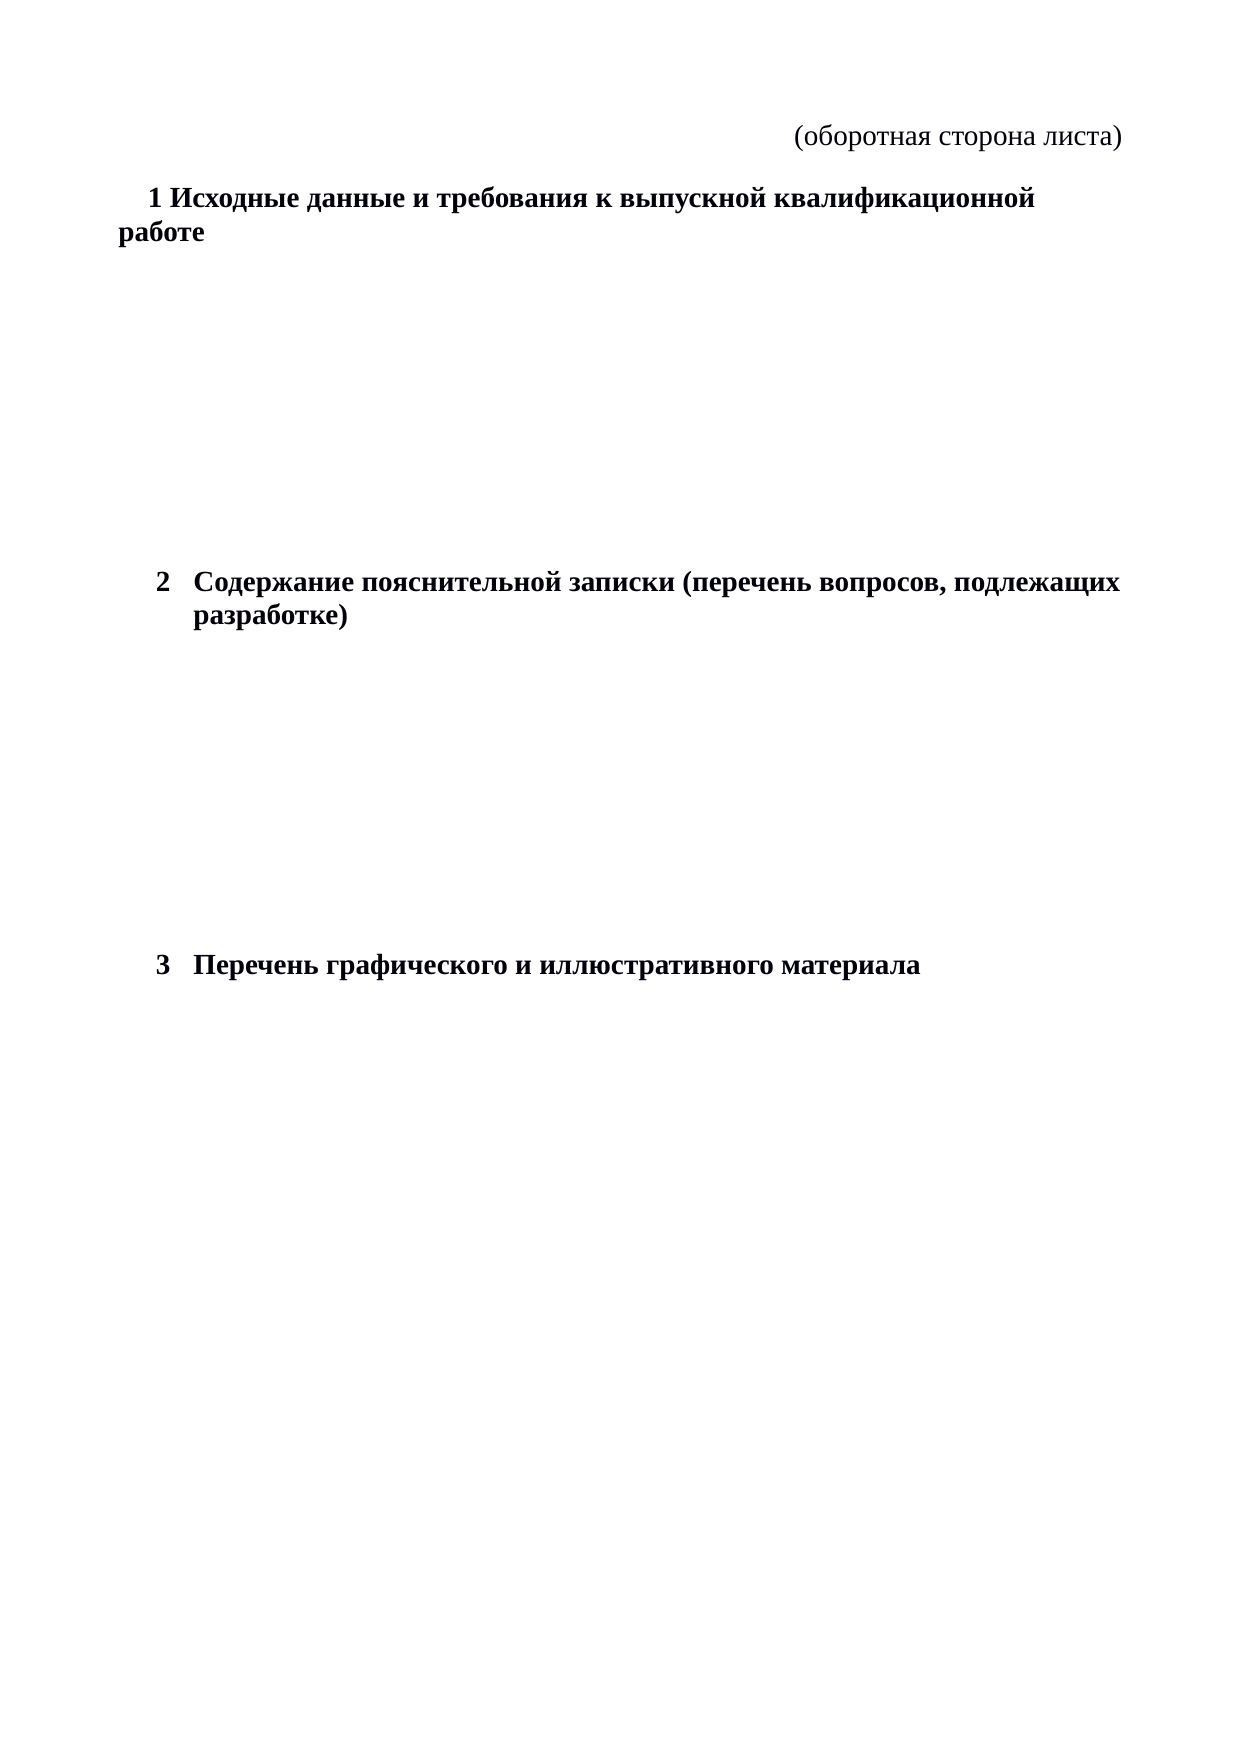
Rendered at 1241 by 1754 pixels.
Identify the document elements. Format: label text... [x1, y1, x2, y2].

list Перечень графического и иллюстративного материала [156, 947, 1122, 981]
text (оборотная сторона листа) [118, 118, 1122, 152]
list Содержание пояснительной записки (перечень вопросов, подлежащих разработке) [156, 564, 1122, 631]
text 1 Исходные данные и требования к выпускной квалификационной работе [118, 180, 1122, 247]
